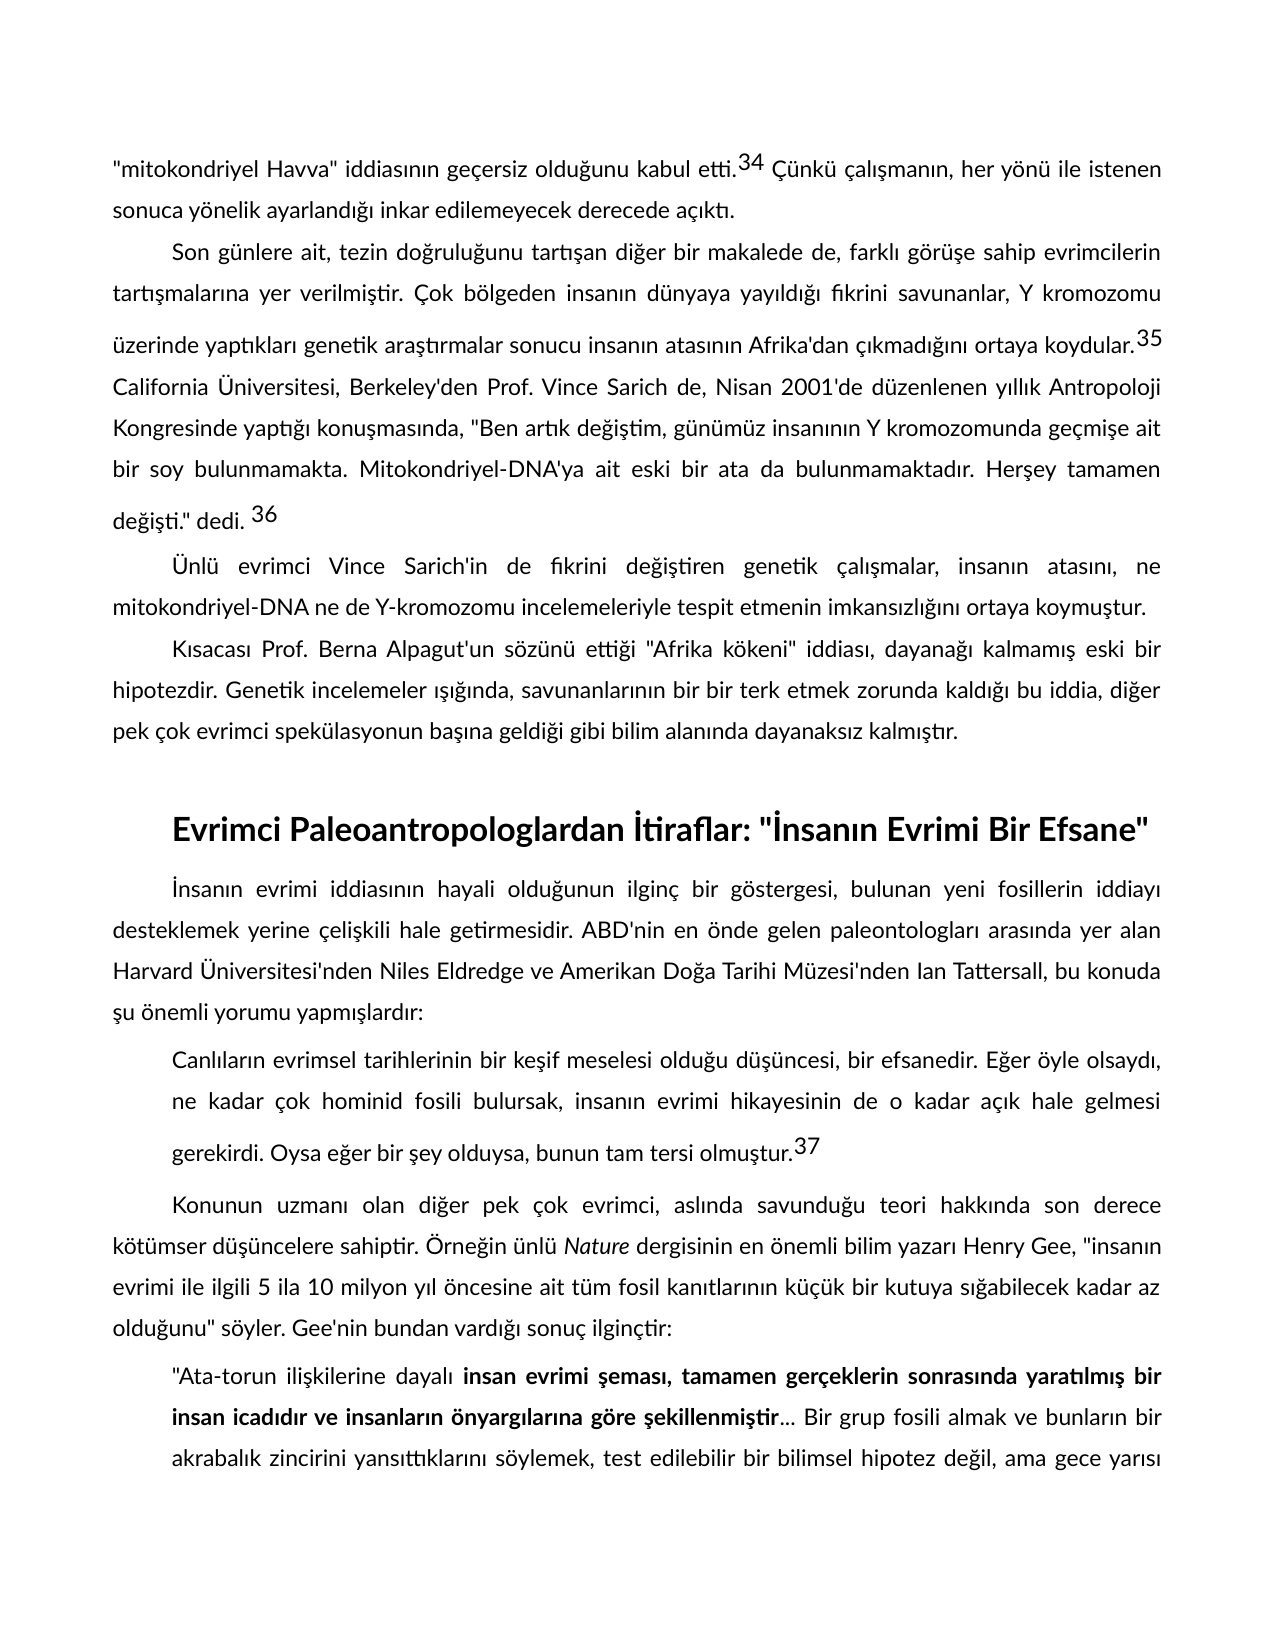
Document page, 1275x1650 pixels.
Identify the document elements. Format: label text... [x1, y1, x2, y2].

text Canlıların evrimsel tarihlerinin bir keşif meselesi olduğu düşüncesi, bir efsanedir. Eğer öyle olsaydı, ne kadar çok hominid fosili bulursak, insanın evrimi hikayesinin de o kadar açık hale gelmesi gerekirdi. Oysa eğer bir şey olduysa, bunun tam tersi olmuştur.37 [172, 1046, 1162, 1167]
text Kısacası Prof. Berna Alpagut'un sözünü ettiği "Afrika kökeni" iddiası, dayanağı kalmamış eski bir hipotezdir. Genetik incelemeler ışığında, savunanlarının bir bir terk etmek zorunda kaldığı bu iddia, diğer pek çok evrimci spekülasyonun başına geldiği gibi bilim alanında dayanaksız kalmıştır. [112, 634, 1162, 744]
text Konunun uzmanı olan diğer pek çok evrimci, aslında savunduğu teori hakkında son derece kötümser düşüncelere sahiptir. Örneğin ünlü Nature dergisinin en önemli bilim yazarı Henry Gee, "insanın evrimi ile ilgili 5 ila 10 milyon yıl öncesine ait tüm fosil kanıtlarının küçük bir kutuya sığabilecek kadar az olduğunu" söyler. Gee'nin bundan vardığı sonuç ilginçtir: [112, 1190, 1162, 1342]
text Evrimci Paleoantropologlardan İtiraflar: "İnsanın Evrimi Bir Efsane" [172, 808, 1162, 848]
text Son günlere ait, tezin doğruluğunu tartışan diğer bir makalede de, farklı görüşe sahip evrimcilerin tartışmalarına yer verilmiştir. Çok bölgeden insanın dünyaya yayıldığı fikrini savunanlar, Y kromozomu üzerinde yaptıkları genetik araştırmalar sonucu insanın atasının Afrika'dan çıkmadığını ortaya koydular.35 California Üniversitesi, Berkeley'den Prof. Vince Sarich de, Nisan 2001'de düzenlenen yıllık Antropoloji Kongresinde yaptığı konuşmasında, "Ben artık değiştim, günümüz insanının Y kromozomunda geçmişe ait bir soy bulunmamakta. Mitokondriyel-DNA'ya ait eski bir ata da bulunmamaktadır. Herşey tamamen değişti." dedi. 36 [112, 237, 1162, 534]
text "mitokondriyel Havva" iddiasının geçersiz olduğunu kabul etti.34 Çünkü çalışmanın, her yönü ile istenen sonuca yönelik ayarlandığı inkar edilemeyecek derecede açıktı. [112, 148, 1162, 224]
text "Ata-torun ilişkilerine dayalı insan evrimi şeması, tamamen gerçeklerin sonrasında yaratılmış bir insan icadıdır ve insanların önyargılarına göre şekillenmiştir... Bir grup fosili almak ve bunların bir akrabalık zincirini yansıttıklarını söylemek, test edilebilir bir bilimsel hipotez değil, ama gece yarısı [172, 1362, 1162, 1472]
text İnsanın evrimi iddiasının hayali olduğunun ilginç bir göstergesi, bulunan yeni fosillerin iddiayı desteklemek yerine çelişkili hale getirmesidir. ABD'nin en önde gelen paleontologları arasında yer alan Harvard Üniversitesi'nden Niles Eldredge ve Amerikan Doğa Tarihi Müzesi'nden Ian Tattersall, bu konuda şu önemli yorumu yapmışlardır: [112, 874, 1162, 1026]
text Ünlü evrimci Vince Sarich'in de fikrini değiştiren genetik çalışmalar, insanın atasını, ne mitokondriyel-DNA ne de Y-kromozomu incelemeleriyle tespit etmenin imkansızlığını ortaya koymuştur. [112, 552, 1162, 621]
